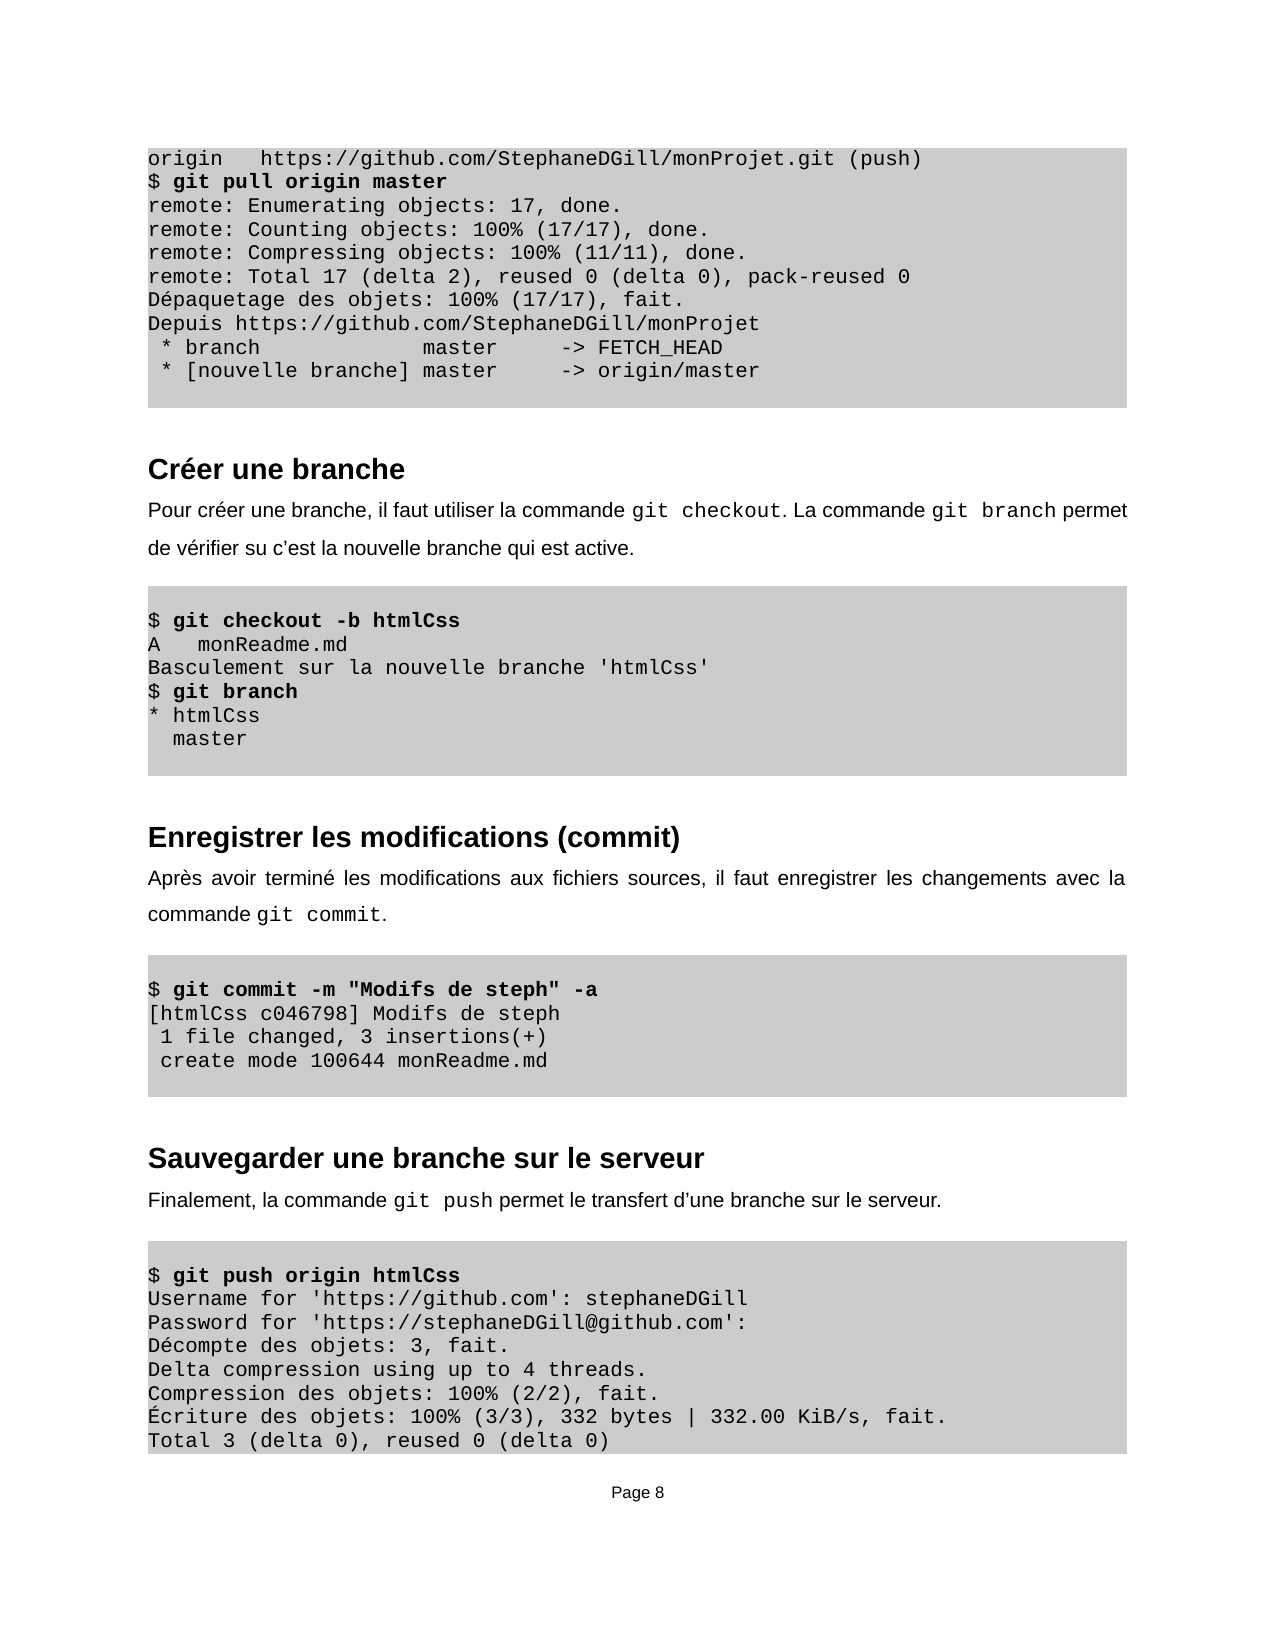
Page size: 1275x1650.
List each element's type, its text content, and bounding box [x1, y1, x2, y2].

subtitle Créer une branche [148, 452, 1127, 486]
list $ git pull origin master [148, 171, 1127, 195]
list Décompte des objets: 3, fait. [148, 1336, 1127, 1359]
list Basculement sur la nouvelle branche 'htmlCss' [148, 657, 1127, 681]
text Pour créer une branche, il faut utiliser la commande git checkout. La commande git branch permet de vérifier su c’est la nouvelle branche qui est active. [148, 498, 1127, 560]
list Écriture des objets: 100% (3/3), 332 bytes | 332.00 KiB/s, fait. [148, 1406, 1127, 1430]
subtitle Enregistrer les modifications (commit) [148, 820, 1127, 853]
list [htmlCss c046798] Modifs de steph [148, 1003, 1127, 1026]
list origin https://github.com/StephaneDGill/monProjet.git (push) [148, 148, 1127, 171]
list remote: Counting objects: 100% (17/17), done. [148, 218, 1127, 242]
list $ git branch [148, 681, 1127, 705]
list create mode 100644 monReadme.md [148, 1050, 1127, 1073]
list remote: Total 17 (delta 2), reused 0 (delta 0), pack-reused 0 [148, 266, 1127, 289]
list remote: Enumerating objects: 17, done. [148, 195, 1127, 218]
list Delta compression using up to 4 threads. [148, 1359, 1127, 1383]
list remote: Compressing objects: 100% (11/11), done. [148, 242, 1127, 266]
list A monReadme.md [148, 634, 1127, 657]
list 1 file changed, 3 insertions(+) [148, 1026, 1127, 1050]
list * branch master -> FETCH_HEAD [148, 337, 1127, 360]
list $ git commit -m "Modifs de steph" -a [148, 979, 1127, 1003]
text Après avoir terminé les modifications aux fichiers sources, il faut enregistrer les changements avec la commande git commit. [148, 866, 1127, 928]
list $ git push origin htmlCss [148, 1264, 1127, 1288]
list Password for 'https://stephaneDGill@github.com': [148, 1312, 1127, 1336]
list Username for 'https://github.com': stephaneDGill [148, 1288, 1127, 1312]
text Finalement, la commande git push permet le transfert d’une branche sur le serveur. [148, 1187, 1127, 1213]
subtitle Sauvegarder une branche sur le serveur [148, 1141, 1127, 1175]
list Depuis https://github.com/StephaneDGill/monProjet [148, 313, 1127, 337]
list master [148, 728, 1127, 752]
list Compression des objets: 100% (2/2), fait. [148, 1383, 1127, 1406]
list Dépaquetage des objets: 100% (17/17), fait. [148, 289, 1127, 313]
list * htmlCss [148, 705, 1127, 728]
list $ git checkout -b htmlCss [148, 610, 1127, 634]
list * [nouvelle branche] master -> origin/master [148, 360, 1127, 384]
list Total 3 (delta 0), reused 0 (delta 0) [148, 1430, 1127, 1454]
